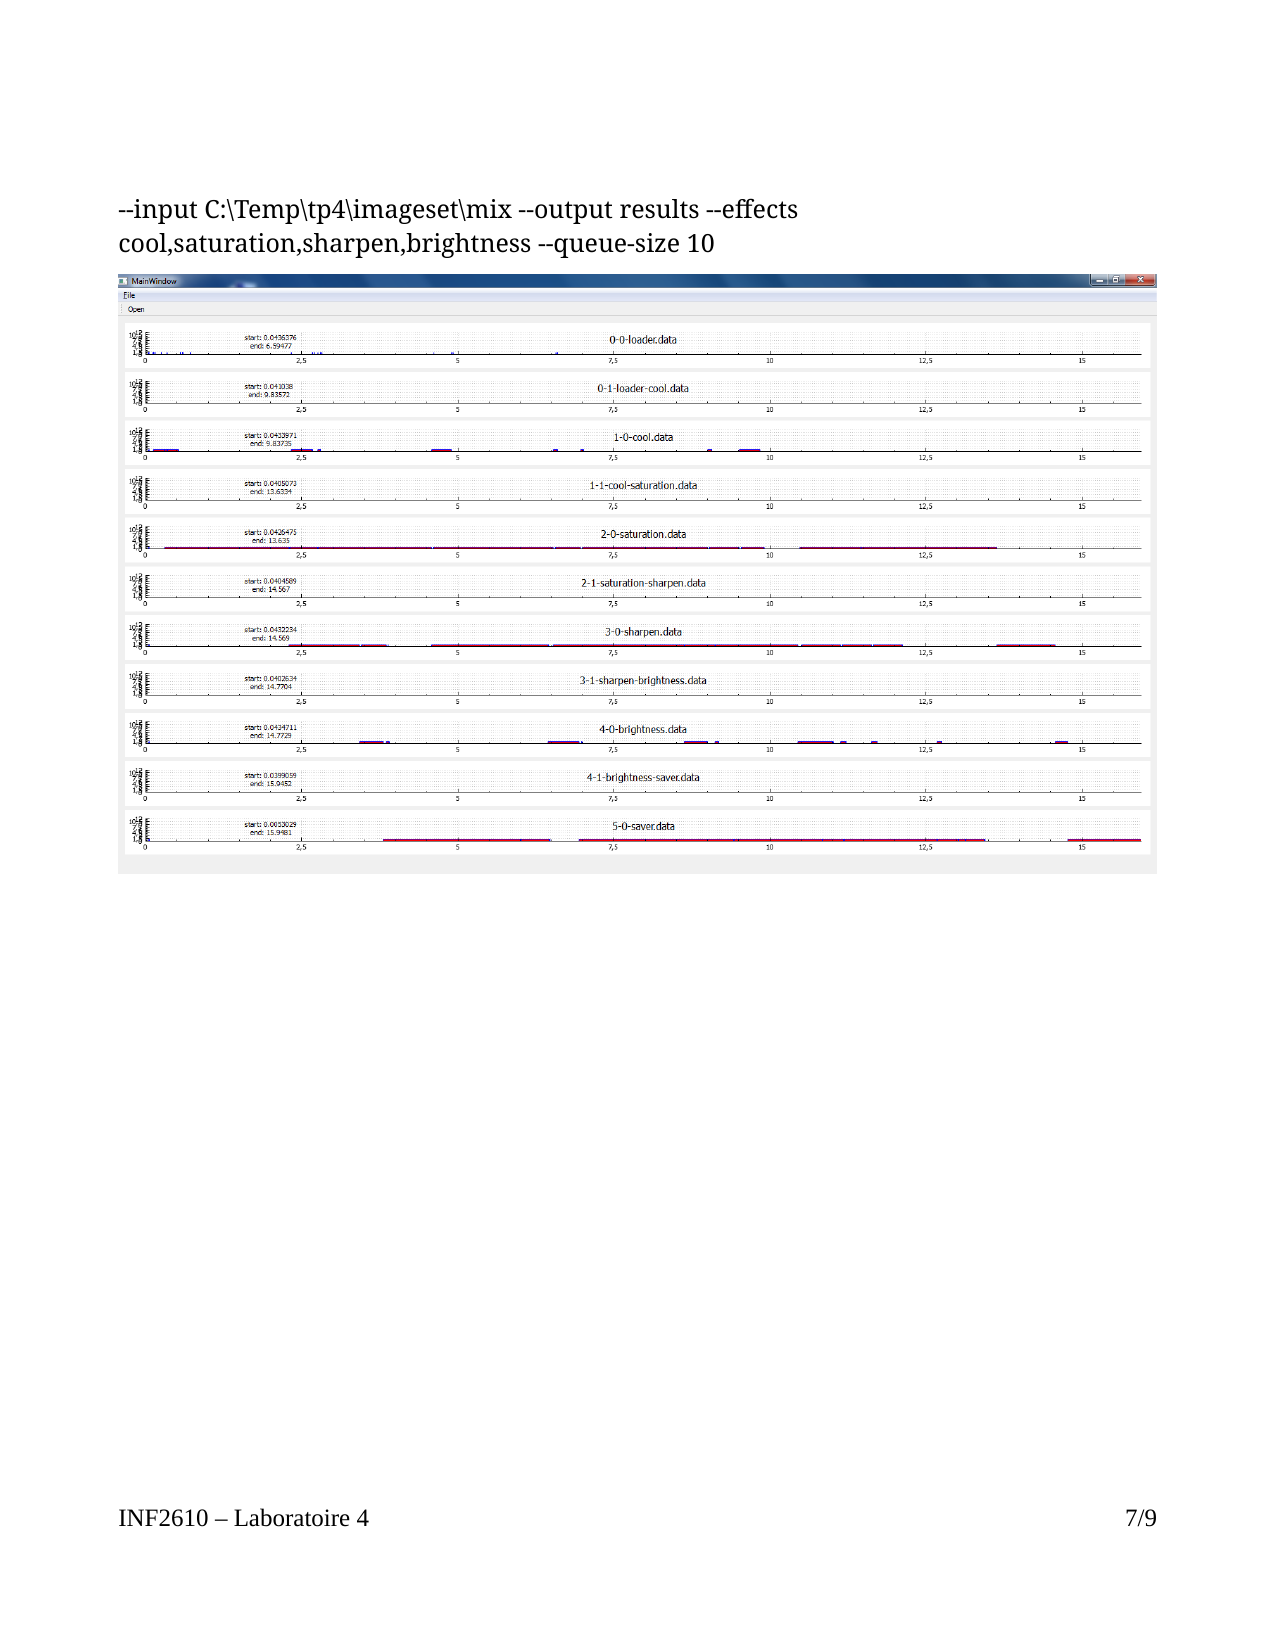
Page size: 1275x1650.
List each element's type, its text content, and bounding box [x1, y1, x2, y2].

text --input C:\Temp\tp4\imageset\mix --output results --effects cool,saturation,sharpen,brightness --queue-size 10 [118, 191, 1157, 259]
picture [118, 274, 1157, 874]
